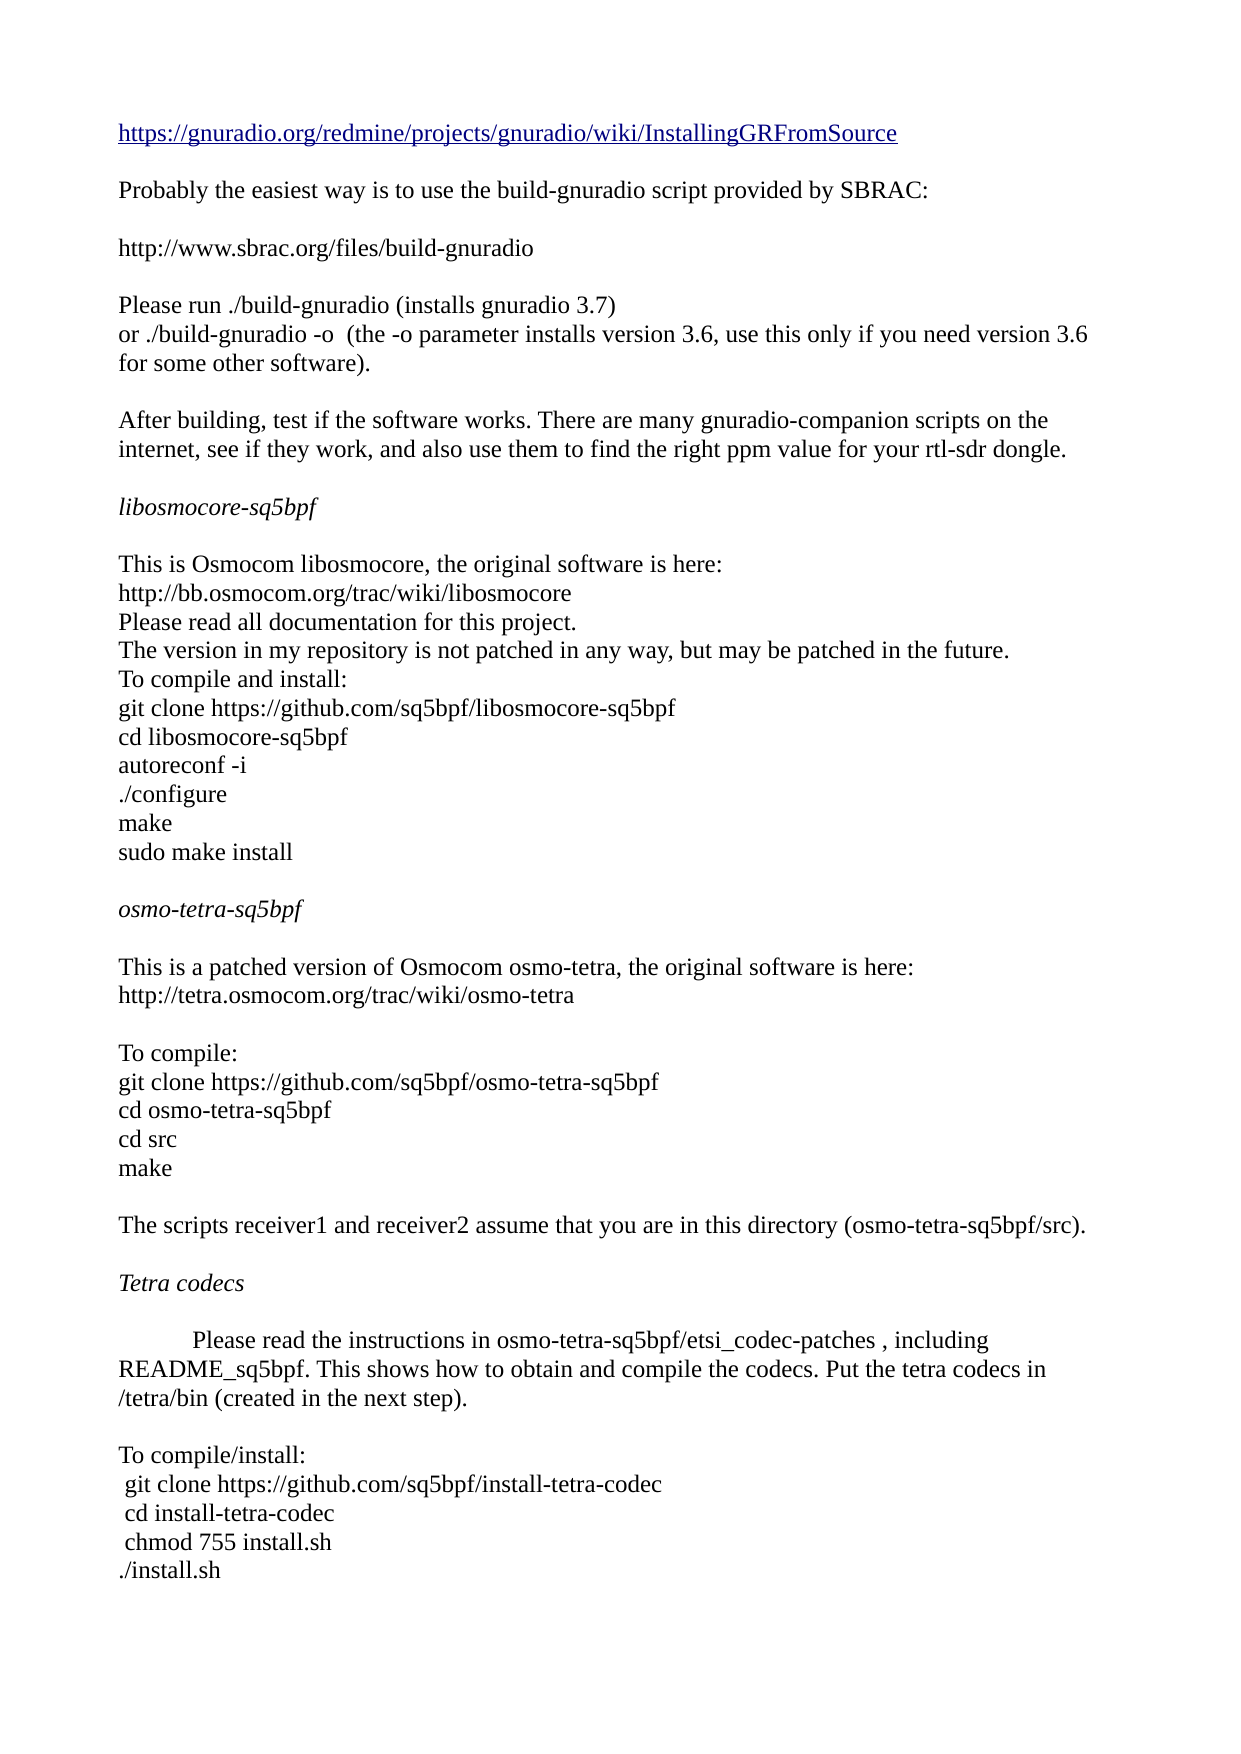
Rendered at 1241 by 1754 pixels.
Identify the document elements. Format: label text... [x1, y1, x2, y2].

text make [118, 1153, 1122, 1182]
text git clone https://github.com/sq5bpf/osmo-tetra-sq5bpf [118, 1067, 1122, 1096]
text To compile: [118, 1038, 1122, 1067]
text http://bb.osmocom.org/trac/wiki/libosmocore [118, 578, 1122, 607]
text The version in my repository is not patched in any way, but may be patched in the future. [118, 636, 1122, 664]
text sudo make install [118, 837, 1122, 866]
text git clone https://github.com/sq5bpf/install-tetra-codec [118, 1469, 1122, 1498]
text git clone https://github.com/sq5bpf/libosmocore-sq5bpf [118, 693, 1122, 722]
text Tetra codecs [118, 1268, 1122, 1297]
text The scripts receiver1 and receiver2 assume that you are in this directory (osmo-tetra-sq5bpf/src). [118, 1211, 1122, 1239]
text make [118, 808, 1122, 837]
text Please read all documentation for this project. [118, 607, 1122, 636]
text Please run ./build-gnuradio (installs gnuradio 3.7) [118, 291, 1122, 319]
text To compile and install: [118, 664, 1122, 693]
text Probably the easiest way is to use the build-gnuradio script provided by SBRAC: [118, 176, 1122, 204]
text To compile/install: [118, 1441, 1122, 1469]
text autoreconf -i [118, 751, 1122, 779]
text chmod 755 install.sh [118, 1527, 1122, 1556]
text cd src [118, 1124, 1122, 1153]
text osmo-tetra-sq5bpf [118, 894, 1122, 923]
text Please read the instructions in osmo-tetra-sq5bpf/etsi_codec-patches , including README_sq5bpf. This shows how to obtain and compile the codecs. Put the tetra codecs in /tetra/bin (created in the next step). [118, 1326, 1122, 1412]
text ./install.sh [118, 1556, 1122, 1584]
text cd install-tetra-codec [118, 1498, 1122, 1527]
text cd osmo-tetra-sq5bpf [118, 1096, 1122, 1124]
text or ./build-gnuradio -o (the -o parameter installs version 3.6, use this only if you need version 3.6 for some other software). [118, 319, 1122, 377]
text libosmocore-sq5bpf [118, 492, 1122, 521]
text http://www.sbrac.org/files/build-gnuradio [118, 233, 1122, 262]
text This is Osmocom libosmocore, the original software is here: [118, 549, 1122, 578]
text This is a patched version of Osmocom osmo-tetra, the original software is here: [118, 952, 1122, 981]
text ./configure [118, 779, 1122, 808]
text https://gnuradio.org/redmine/projects/gnuradio/wiki/InstallingGRFromSource [118, 118, 1122, 147]
text After building, test if the software works. There are many gnuradio-companion scripts on the internet, see if they work, and also use them to find the right ppm value for your rtl-sdr dongle. [118, 406, 1122, 463]
text http://tetra.osmocom.org/trac/wiki/osmo-tetra [118, 981, 1122, 1009]
text cd libosmocore-sq5bpf [118, 722, 1122, 751]
